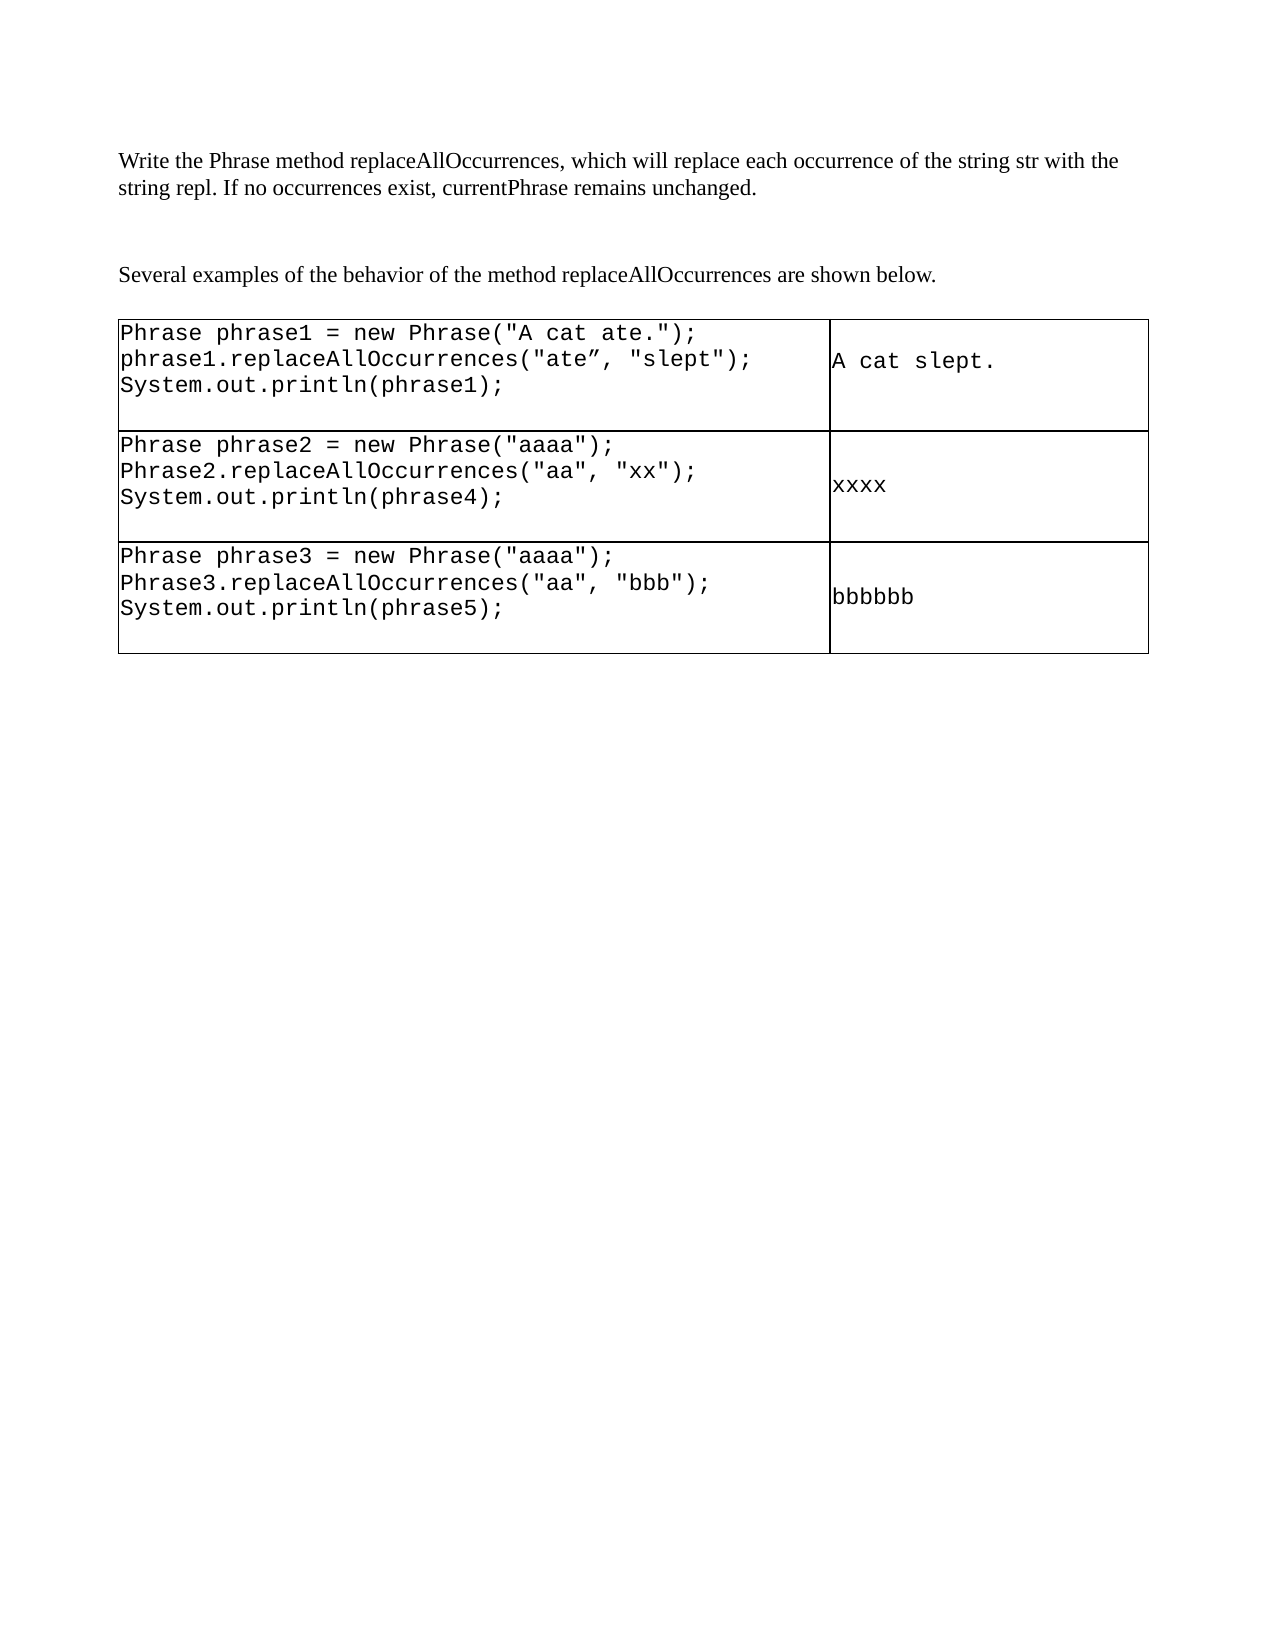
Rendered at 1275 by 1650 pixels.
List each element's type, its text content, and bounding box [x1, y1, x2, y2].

table_header Phrase phrase2 = new Phrase("aaaa"); Phrase2.replaceAllOccurrences("aa", "xx"); System.out.println(phrase4); [119, 432, 829, 541]
text Write the Phrase method replaceAllOccurrences, which will replace each occurrence of the string str with the string repl. If no occurrences exist, currentPhrase remains unchanged. [118, 147, 1157, 200]
text Several examples of the behavior of the method replaceAllOccurrences are shown below. [118, 258, 1157, 289]
table_header bbbbbb [831, 543, 1148, 653]
table_header A cat slept. [831, 320, 1148, 429]
table_header Phrase phrase3 = new Phrase("aaaa"); Phrase3.replaceAllOccurrences("aa", "bbb"); System.out.println(phrase5); [119, 543, 829, 653]
table_header Phrase phrase1 = new Phrase("A cat ate."); phrase1.replaceAllOccurrences("ate”, "slept"); System.out.println(phrase1); [119, 320, 829, 429]
table_header xxxx [831, 432, 1148, 541]
